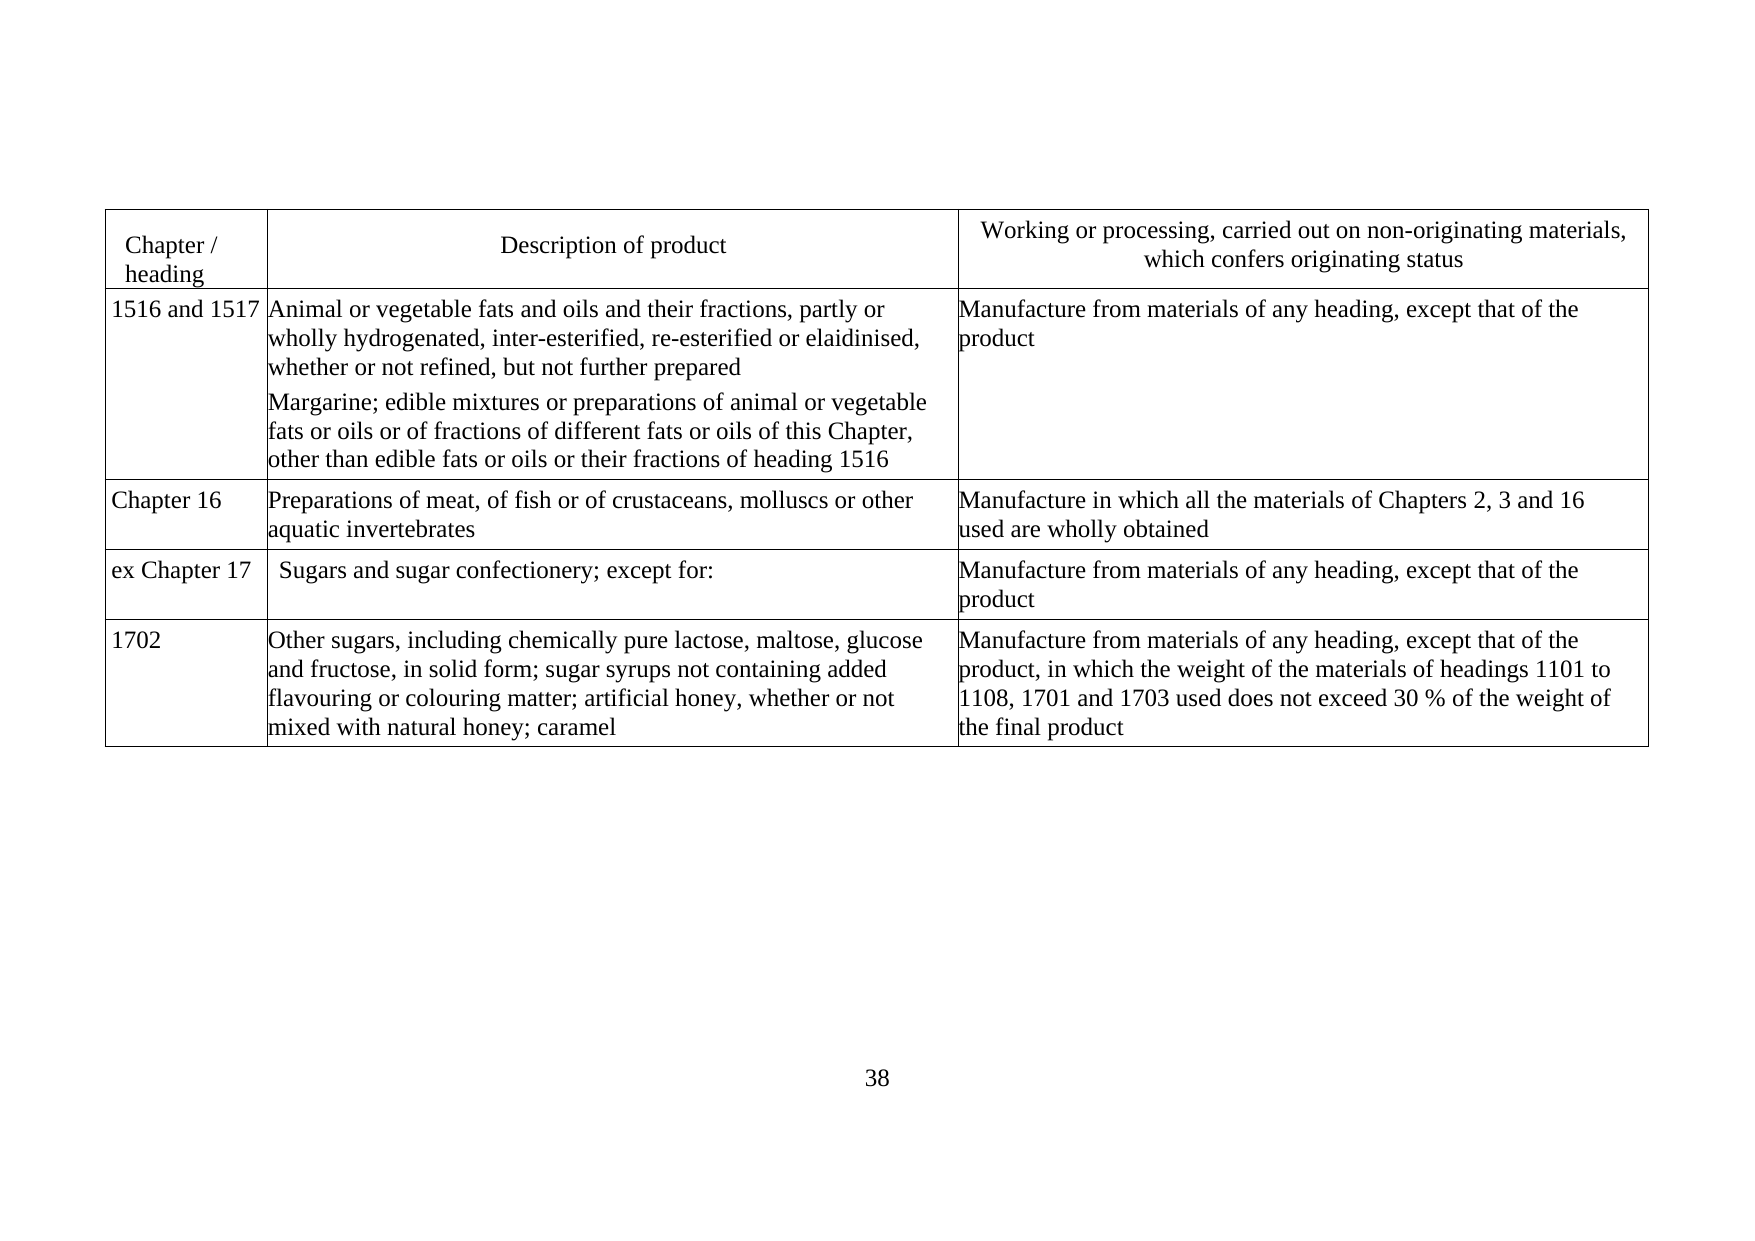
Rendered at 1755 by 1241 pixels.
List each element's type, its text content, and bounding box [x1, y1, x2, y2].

table_cell Preparations of meat, of fish or of crustaceans, molluscs or other aquatic invertebrates [268, 480, 958, 548]
table_cell 1516 and 1517 [106, 289, 267, 478]
table_header Working or processing, carried out on non-originating materials, which confers originating status [959, 210, 1648, 287]
table_header Description of product [268, 210, 958, 287]
table_cell Other sugars, including chemically pure lactose, maltose, glucose and fructose, in solid form; sugar syrups not containing added flavouring or colouring matter; artificial honey, whether or not mixed with natural honey; caramel [268, 620, 958, 746]
table_cell Animal or vegetable fats and oils and their fractions, partly or wholly hydrogenated, inter-esterified, re-esterified or elaidinised, whether or not refined, but not further prepared Margarine; edible mixtures or preparations of animal or vegetable fats or oils or of fractions of different fats or oils of this Chapter, other than edible fats or oils or their fractions of heading 1516 [268, 289, 958, 478]
table_cell 1702 [106, 620, 267, 746]
table_header Chapter / heading [106, 210, 267, 287]
table_cell Manufacture in which all the materials of Chapters 2, 3 and 16 used are wholly obtained [959, 480, 1648, 548]
table_cell ex Chapter 17 [106, 550, 267, 618]
table_cell Manufacture from materials of any heading, except that of the product [959, 550, 1648, 618]
table_cell Manufacture from materials of any heading, except that of the product [959, 289, 1648, 478]
table_cell Manufacture from materials of any heading, except that of the product, in which the weight of the materials of headings 1101 to 1108, 1701 and 1703 used does not exceed 30 % of the weight of the final product [959, 620, 1648, 746]
table_cell Sugars and sugar confectionery; except for: [268, 550, 958, 618]
table_cell Chapter 16 [106, 480, 267, 548]
